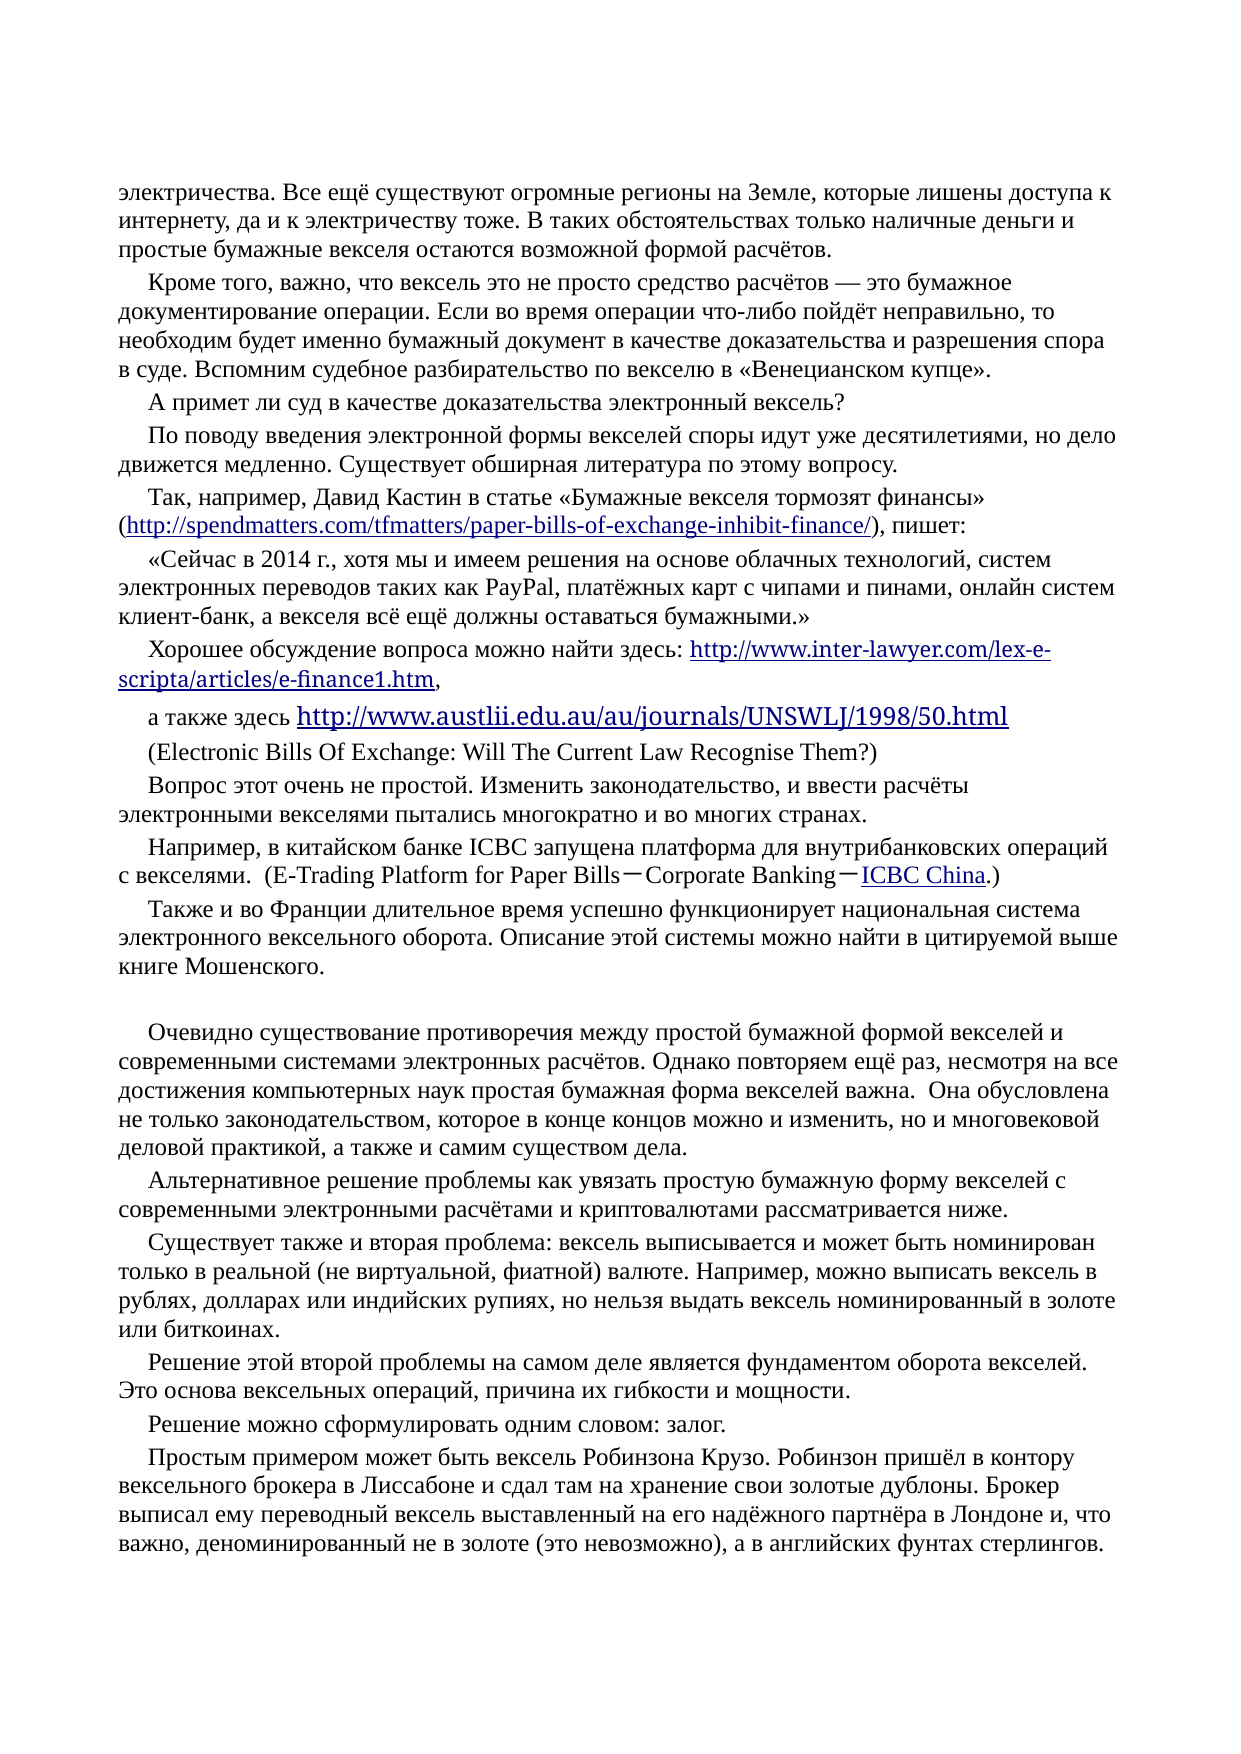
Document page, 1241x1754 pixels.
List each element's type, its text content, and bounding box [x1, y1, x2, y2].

text электричества. Все ещё существуют огромные регионы на Земле, которые лишены доступа к интернету, да и к электричеству тоже. В таких обстоятельствах только наличные деньги и простые бумажные векселя остаются возможной формой расчётов. [118, 177, 1122, 267]
text Альтернативное решение проблемы как увязать простую бумажную форму векселей с современными электронными расчётами и криптовалютами рассматривается ниже. [118, 1166, 1122, 1227]
text а также здесь http://www.austlii.edu.au/au/journals/UNSWLJ/1998/50.html [118, 698, 1122, 737]
text Решение можно сформулировать одним словом: залог. [118, 1409, 1122, 1442]
text По поводу введения электронной формы векселей споры идут уже десятилетиями, но дело движется медленно. Существует обширная литература по этому вопросу. [118, 420, 1122, 482]
text Простым примером может быть вексель Робинзона Крузо. Робинзон пришёл в контору вексельного брокера в Лиссабоне и сдал там на хранение свои золотые дублоны. Брокер выписал ему переводный вексель выставленный на его надёжного партнёра в Лондоне и, что важно, деноминированный не в золоте (это невозможно), а в английских фунтах стерлингов. [118, 1442, 1122, 1561]
text Существует также и вторая проблема: вексель выписывается и может быть номинирован только в реальной (не виртуальной, фиатной) валюте. Например, можно выписать вексель в рублях, долларах или индийских рупиях, но нельзя выдать вексель номинированный в золоте или биткоинах. [118, 1227, 1122, 1347]
text Например, в китайском банке ICBC запущена платформа для внутрибанковских операций с векселями. (E-Trading Platform for Paper Bills－Corporate Banking－ICBC China.) [118, 832, 1122, 894]
text А примет ли суд в качестве доказательства электронный вексель? [118, 387, 1122, 420]
text Хорошее обсуждение вопроса можно найти здесь: http://www.inter-lawyer.com/lex-e-scripta/articles/e-finance1.htm, [118, 634, 1122, 698]
text «Сейчас в 2014 г., хотя мы и имеем решения на основе облачных технологий, систем электронных переводов таких как PayPal, платёжных карт с чипами и пинами, онлайн систем клиент-банк, а векселя всё ещё должны оставаться бумажными.» [118, 544, 1122, 634]
text Так, например, Давид Кастин в статье «Бумажные векселя тормозят финансы» (http://spendmatters.com/tfmatters/paper-bills-of-exchange-inhibit-finance/), пишет: [118, 482, 1122, 544]
text Очевидно существование противоречия между простой бумажной формой векселей и современными системами электронных расчётов. Однако повторяем ещё раз, несмотря на все достижения компьютерных наук простая бумажная форма векселей важна. Она обусловлена не только законодательством, которое в конце концов можно и изменить, но и многовековой деловой практикой, а также и самим существом дела. [118, 1017, 1122, 1166]
text Решение этой второй проблемы на самом деле является фундаментом оборота векселей. Это основа вексельных операций, причина их гибкости и мощности. [118, 1347, 1122, 1409]
text Также и во Франции длительное время успешно функционирует национальная система электронного вексельного оборота. Описание этой системы можно найти в цитируемой выше книге Мошенского. [118, 894, 1122, 984]
text Вопрос этот очень не простой. Изменить законодательство, и ввести расчёты электронными векселями пытались многократно и во многих странах. [118, 770, 1122, 832]
text (Electronic Bills Of Exchange: Will The Current Law Recognise Them?) [118, 737, 1122, 770]
text Кроме того, важно, что вексель это не просто средство расчётов — это бумажное документирование операции. Если во время операции что-либо пойдёт неправильно, то необходим будет именно бумажный документ в качестве доказательства и разрешения спора в суде. Вспомним судебное разбирательство по векселю в «Венецианском купце». [118, 267, 1122, 387]
